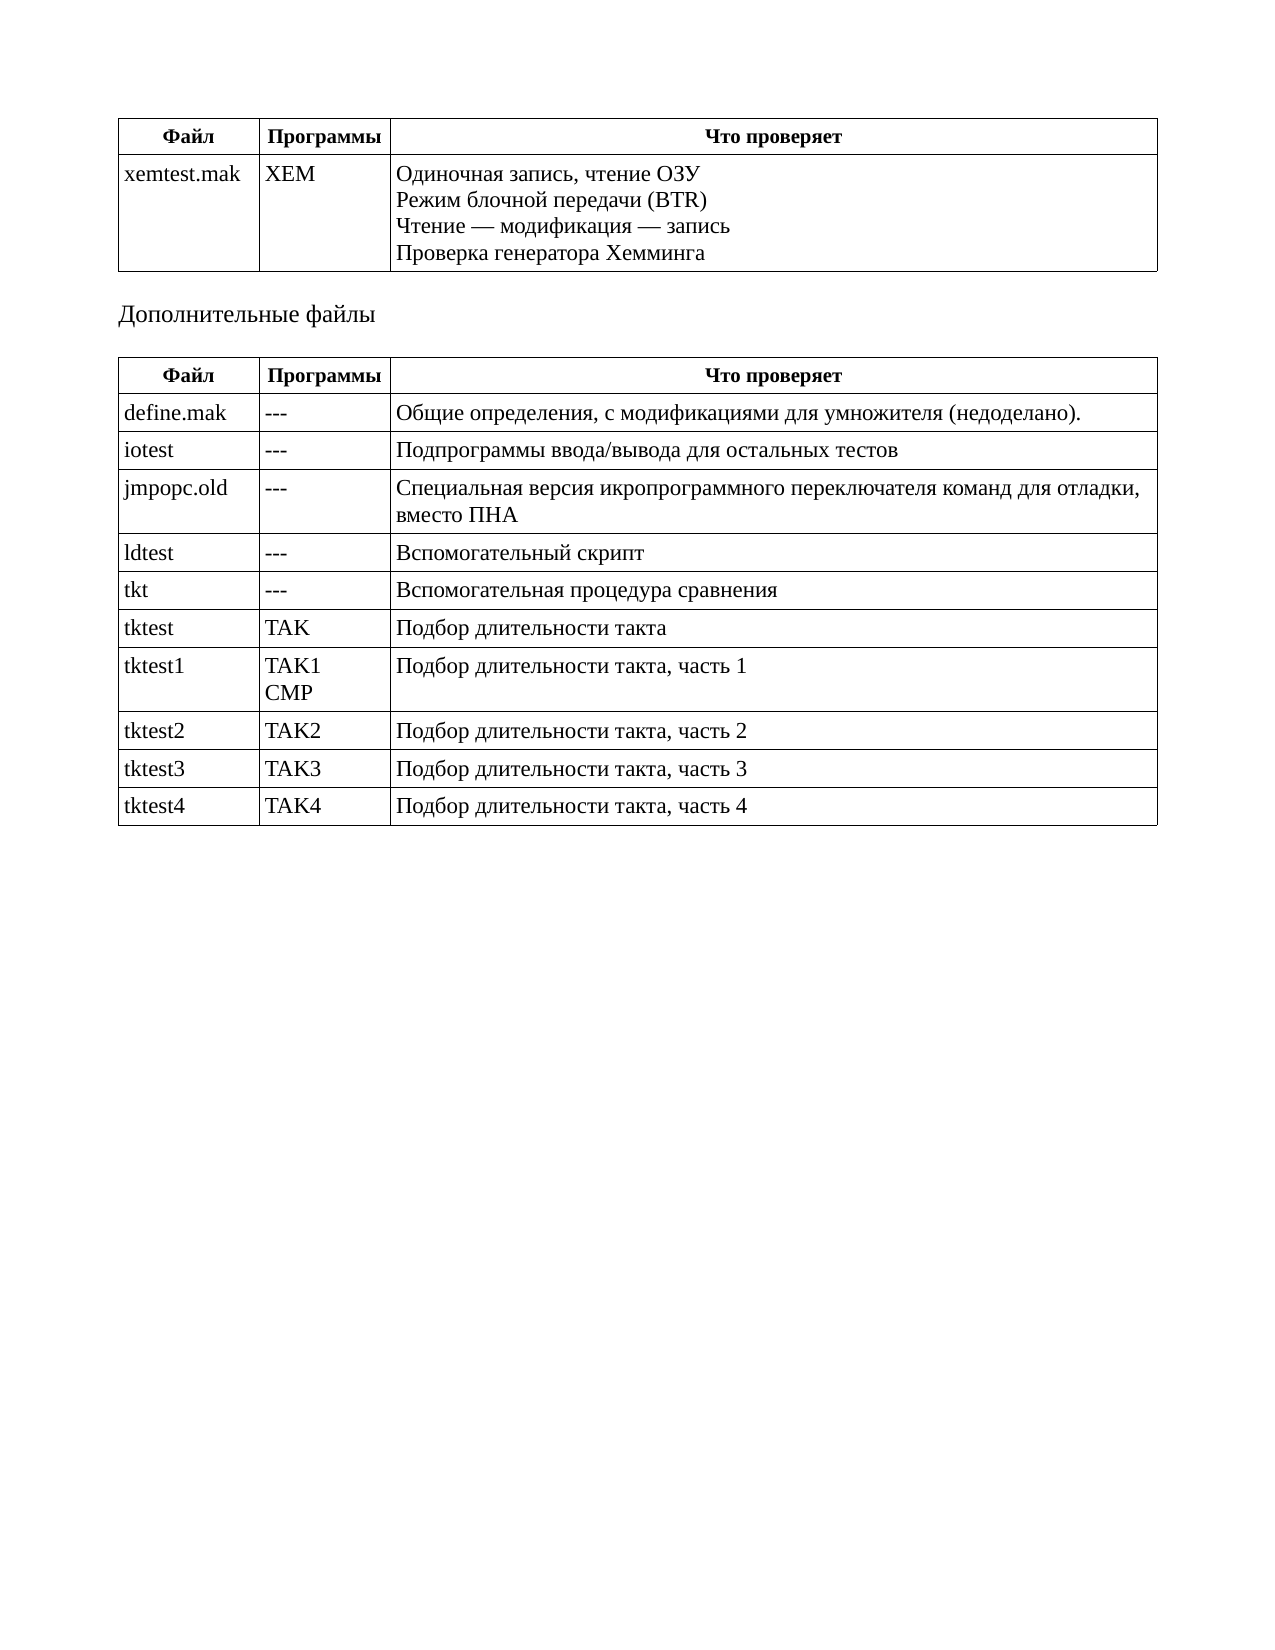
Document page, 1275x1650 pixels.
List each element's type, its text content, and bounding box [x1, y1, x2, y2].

table_cell iotest [119, 432, 259, 468]
table_cell ldtest [119, 534, 259, 571]
table_cell TAK1 CMP [260, 648, 390, 711]
table_cell Подбор длительности такта, часть 1 [391, 648, 1157, 711]
table_cell Подбор длительности такта [391, 610, 1157, 647]
table_cell TAK2 [260, 712, 390, 749]
table_cell Вспомогательный скрипт [391, 534, 1157, 571]
table_cell --- [260, 432, 390, 468]
table_cell tktest3 [119, 750, 259, 787]
table_cell TAK [260, 610, 390, 647]
table_header Что проверяет [391, 119, 1157, 154]
table_cell --- [260, 394, 390, 431]
table_cell --- [260, 534, 390, 571]
table_header Файл [119, 119, 259, 154]
table_cell Специальная версия икропрограммного переключателя команд для отладки, вместо ПНА [391, 470, 1157, 533]
table_cell jmpopc.old [119, 470, 259, 533]
table_cell Общие определения, с модификациями для умножителя (недоделано). [391, 394, 1157, 431]
text Дополнительные файлы [118, 299, 1157, 328]
table_cell TAK3 [260, 750, 390, 787]
table_cell tktest2 [119, 712, 259, 749]
table_cell ХЕМ [260, 155, 390, 271]
table_header Что проверяет [391, 358, 1157, 393]
table_cell Подбор длительности такта, часть 3 [391, 750, 1157, 787]
table_cell Одиночная запись, чтение ОЗУ Режим блочной передачи (BTR) Чтение — модификация — запись Проверка генератора Хемминга [391, 155, 1157, 271]
table_cell tktest4 [119, 788, 259, 824]
table_cell Подпрограммы ввода/вывода для остальных тестов [391, 432, 1157, 468]
table_cell Подбор длительности такта, часть 2 [391, 712, 1157, 749]
table_cell tkt [119, 572, 259, 609]
table_cell define.mak [119, 394, 259, 431]
table_cell --- [260, 572, 390, 609]
table_cell tktest [119, 610, 259, 647]
table_cell tktest1 [119, 648, 259, 711]
table_header Программы [260, 119, 390, 154]
table_header Файл [119, 358, 259, 393]
table_cell Вспомогательная процедура сравнения [391, 572, 1157, 609]
table_cell --- [260, 470, 390, 533]
table_cell xemtest.mak [119, 155, 259, 271]
table_cell Подбор длительности такта, часть 4 [391, 788, 1157, 824]
table_cell TAK4 [260, 788, 390, 824]
table_header Программы [260, 358, 390, 393]
